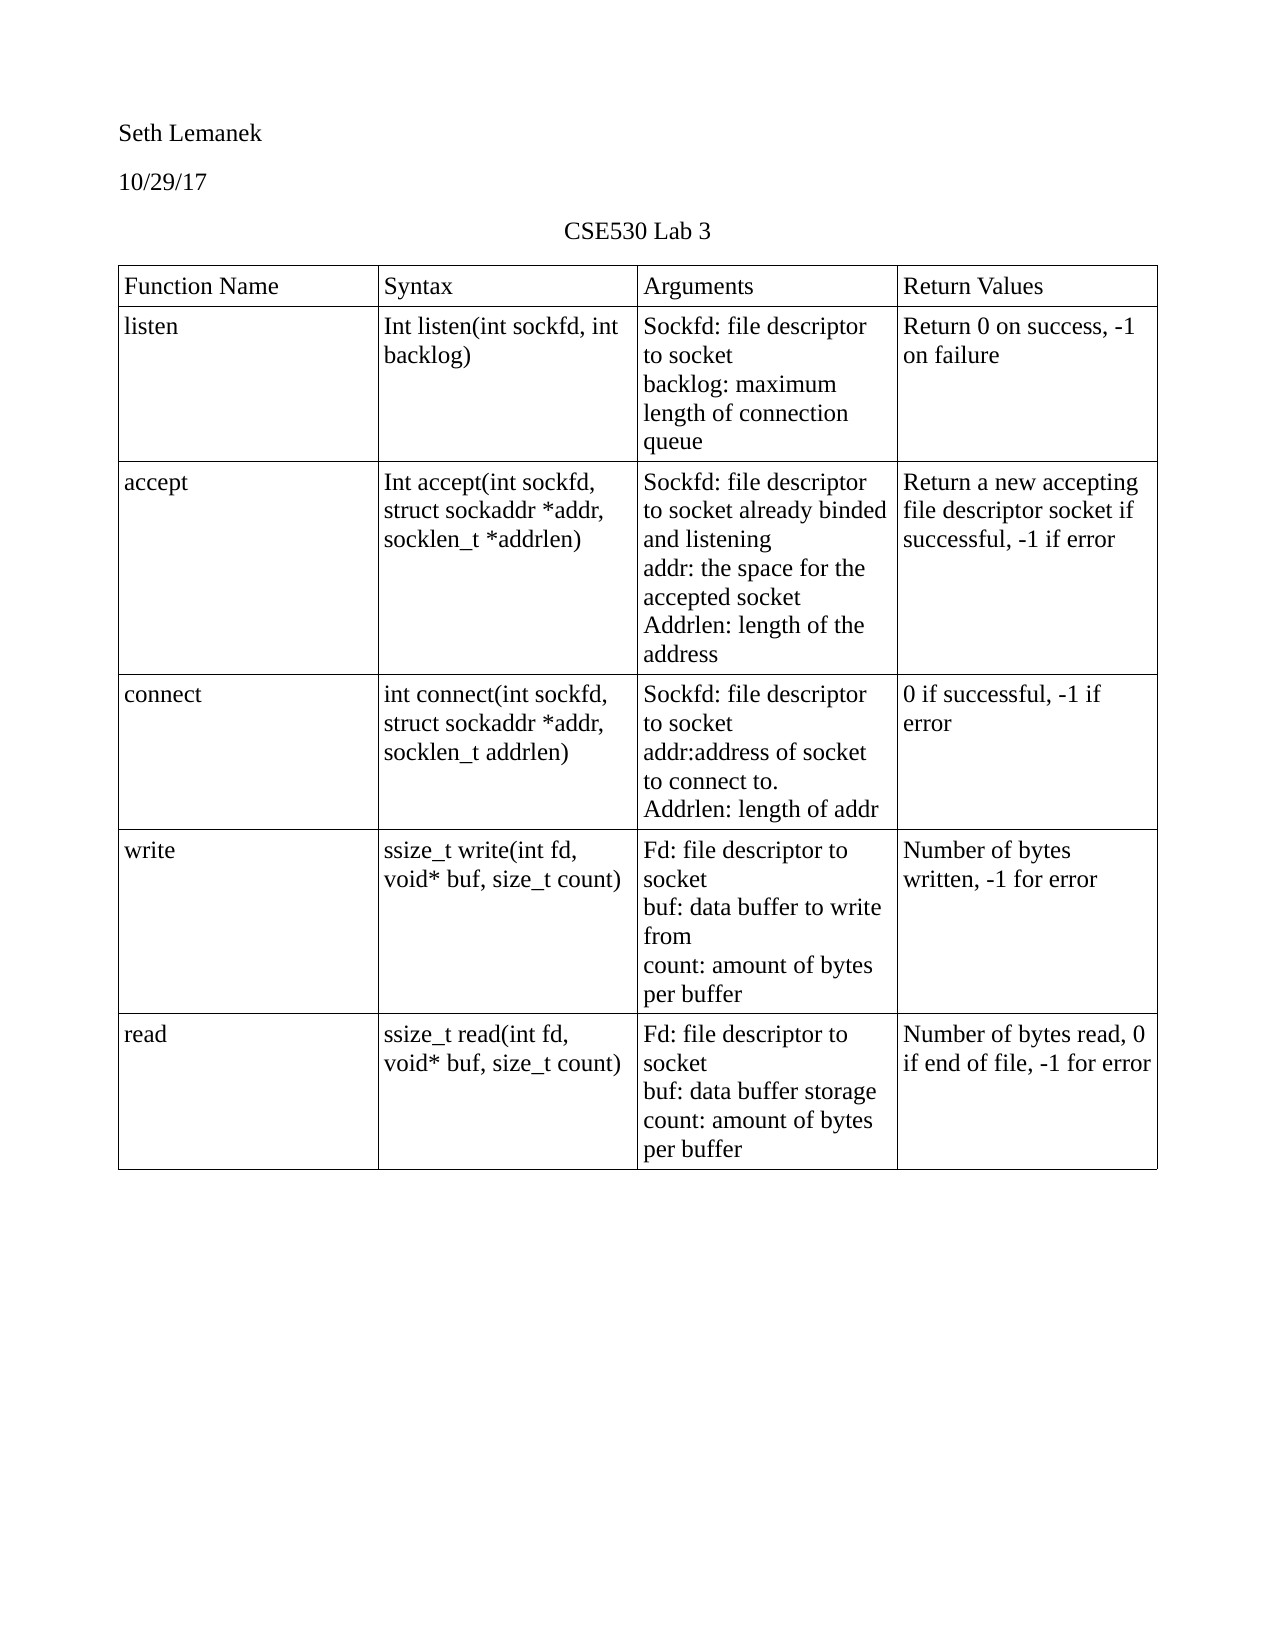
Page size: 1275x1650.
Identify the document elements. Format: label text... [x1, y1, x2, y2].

table_cell Sockfd: file descriptor to socket backlog: maximum length of connection queue [638, 307, 897, 461]
table_cell listen [119, 307, 378, 461]
table_cell connect [119, 675, 378, 829]
text 10/29/17 [118, 167, 1157, 196]
table_cell read [119, 1014, 378, 1168]
table_cell Number of bytes written, -1 for error [898, 830, 1157, 1013]
table_header Function Name [119, 266, 378, 306]
table_cell Fd: file descriptor to socket buf: data buffer storage count: amount of bytes per buffer [638, 1014, 897, 1168]
table_cell Return a new accepting file descriptor socket if successful, -1 if error [898, 462, 1157, 674]
table_cell int connect(int sockfd, struct sockaddr *addr, socklen_t addrlen) [379, 675, 637, 829]
table_cell accept [119, 462, 378, 674]
table_cell Return 0 on success, -1 on failure [898, 307, 1157, 461]
table_cell Sockfd: file descriptor to socket already binded and listening addr: the space for the accepted socket Addrlen: length of the address [638, 462, 897, 674]
table_cell Sockfd: file descriptor to socket addr:address of socket to connect to. Addrlen: length of addr [638, 675, 897, 829]
table_cell ssize_t read(int fd, void* buf, size_t count) [379, 1014, 637, 1168]
table_cell 0 if successful, -1 if error [898, 675, 1157, 829]
table_cell ssize_t write(int fd, void* buf, size_t count) [379, 830, 637, 1013]
table_cell Fd: file descriptor to socket buf: data buffer to write from count: amount of bytes per buffer [638, 830, 897, 1013]
table_header Syntax [379, 266, 637, 306]
text CSE530 Lab 3 [118, 216, 1157, 245]
table_header Return Values [898, 266, 1157, 306]
text Seth Lemanek [118, 118, 1157, 147]
table_cell Number of bytes read, 0 if end of file, -1 for error [898, 1014, 1157, 1168]
table_cell Int listen(int sockfd, int backlog) [379, 307, 637, 461]
table_header Arguments [638, 266, 897, 306]
table_cell write [119, 830, 378, 1013]
table_cell Int accept(int sockfd, struct sockaddr *addr, socklen_t *addrlen) [379, 462, 637, 674]
